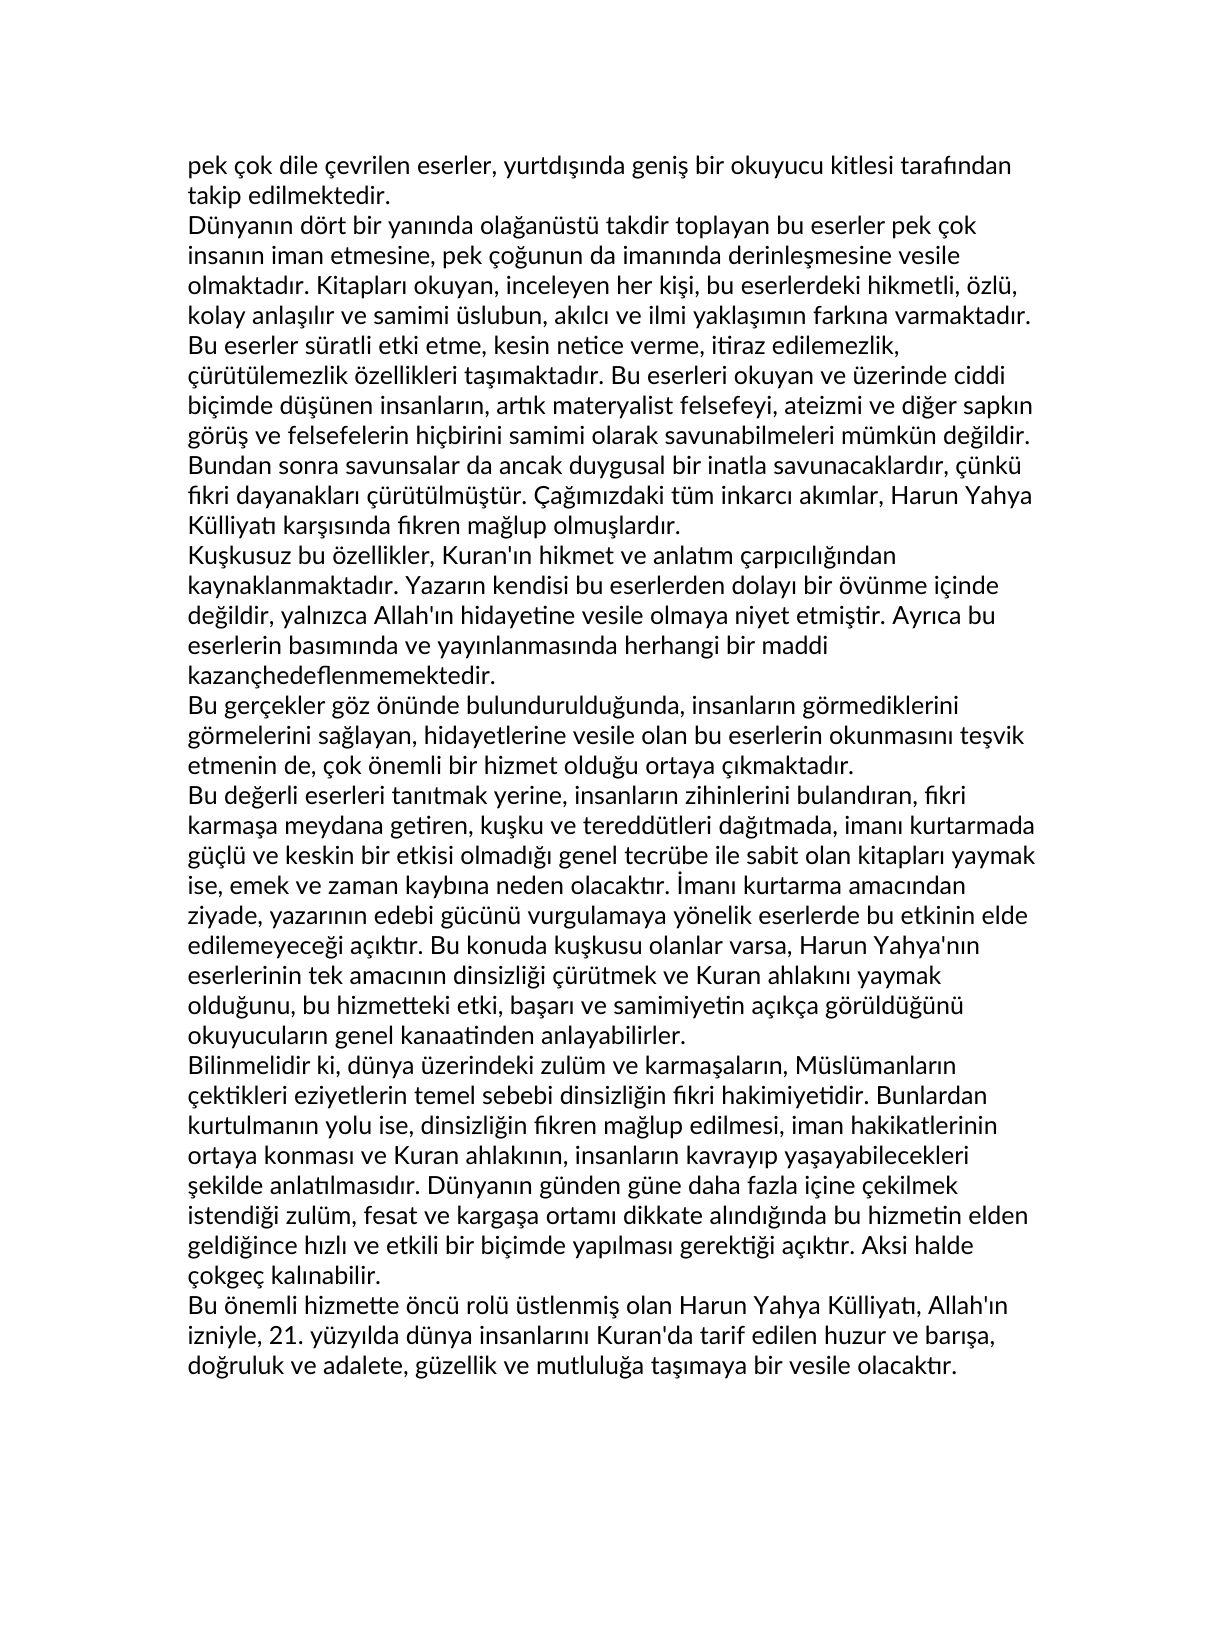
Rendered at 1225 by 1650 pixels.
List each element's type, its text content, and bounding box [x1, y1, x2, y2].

text Bu gerçekler göz önünde bulundurulduğunda, insanların görmediklerini görmelerini sağlayan, hidayetlerine vesile olan bu eserlerin okunmasını teşvik etmenin de, çok önemli bir hizmet olduğu ortaya çıkmaktadır. [187, 690, 1037, 780]
text Bu değerli eserleri tanıtmak yerine, insanların zihinlerini bulandıran, fikri karmaşa meydana getiren, kuşku ve tereddütleri dağıtmada, imanı kurtarmada güçlü ve keskin bir etkisi olmadığı genel tecrübe ile sabit olan kitapları yaymak ise, emek ve zaman kaybına neden olacaktır. İmanı kurtarma amacından ziyade, yazarının edebi gücünü vurgulamaya yönelik eserlerde bu etkinin elde edilemeyeceği açıktır. Bu konuda kuşkusu olanlar varsa, Harun Yahya'nın eserlerinin tek amacının dinsizliği çürütmek ve Kuran ahlakını yaymak olduğunu, bu hizmetteki etki, başarı ve samimiyetin açıkça görüldüğünü okuyucuların genel kanaatinden anlayabilirler. [187, 780, 1037, 1050]
text pek çok dile çevrilen eserler, yurtdışında geniş bir okuyucu kitlesi tarafından takip edilmektedir. [187, 150, 1037, 210]
text Dünyanın dört bir yanında olağanüstü takdir toplayan bu eserler pek çok insanın iman etmesine, pek çoğunun da imanında derinleşmesine vesile olmaktadır. Kitapları okuyan, inceleyen her kişi, bu eserlerdeki hikmetli, özlü, kolay anlaşılır ve samimi üslubun, akılcı ve ilmi yaklaşımın farkına varmaktadır. Bu eserler süratli etki etme, kesin netice verme, itiraz edilemezlik, çürütülemezlik özellikleri taşımaktadır. Bu eserleri okuyan ve üzerinde ciddi biçimde düşünen insanların, artık materyalist felsefeyi, ateizmi ve diğer sapkın görüş ve felsefelerin hiçbirini samimi olarak savunabilmeleri mümkün değildir. Bundan sonra savunsalar da ancak duygusal bir inatla savunacaklardır, çünkü fikri dayanakları çürütülmüştür. Çağımızdaki tüm inkarcı akımlar, Harun Yahya Külliyatı karşısında fikren mağlup olmuşlardır. [187, 210, 1037, 540]
text Kuşkusuz bu özellikler, Kuran'ın hikmet ve anlatım çarpıcılığından kaynaklanmaktadır. Yazarın kendisi bu eserlerden dolayı bir övünme içinde değildir, yalnızca Allah'ın hidayetine vesile olmaya niyet etmiştir. Ayrıca bu eserlerin basımında ve yayınlanmasında herhangi bir maddi kazançhedeflenmemektedir. [187, 540, 1037, 690]
text Bu önemli hizmette öncü rolü üstlenmiş olan Harun Yahya Külliyatı, Allah'ın izniyle, 21. yüzyılda dünya insanlarını Kuran'da tarif edilen huzur ve barışa, doğruluk ve adalete, güzellik ve mutluluğa taşımaya bir vesile olacaktır. [187, 1290, 1037, 1380]
text Bilinmelidir ki, dünya üzerindeki zulüm ve karmaşaların, Müslümanların çektikleri eziyetlerin temel sebebi dinsizliğin fikri hakimiyetidir. Bunlardan kurtulmanın yolu ise, dinsizliğin fikren mağlup edilmesi, iman hakikatlerinin ortaya konması ve Kuran ahlakının, insanların kavrayıp yaşayabilecekleri şekilde anlatılmasıdır. Dünyanın günden güne daha fazla içine çekilmek istendiği zulüm, fesat ve kargaşa ortamı dikkate alındığında bu hizmetin elden geldiğince hızlı ve etkili bir biçimde yapılması gerektiği açıktır. Aksi halde çokgeç kalınabilir. [187, 1050, 1037, 1290]
